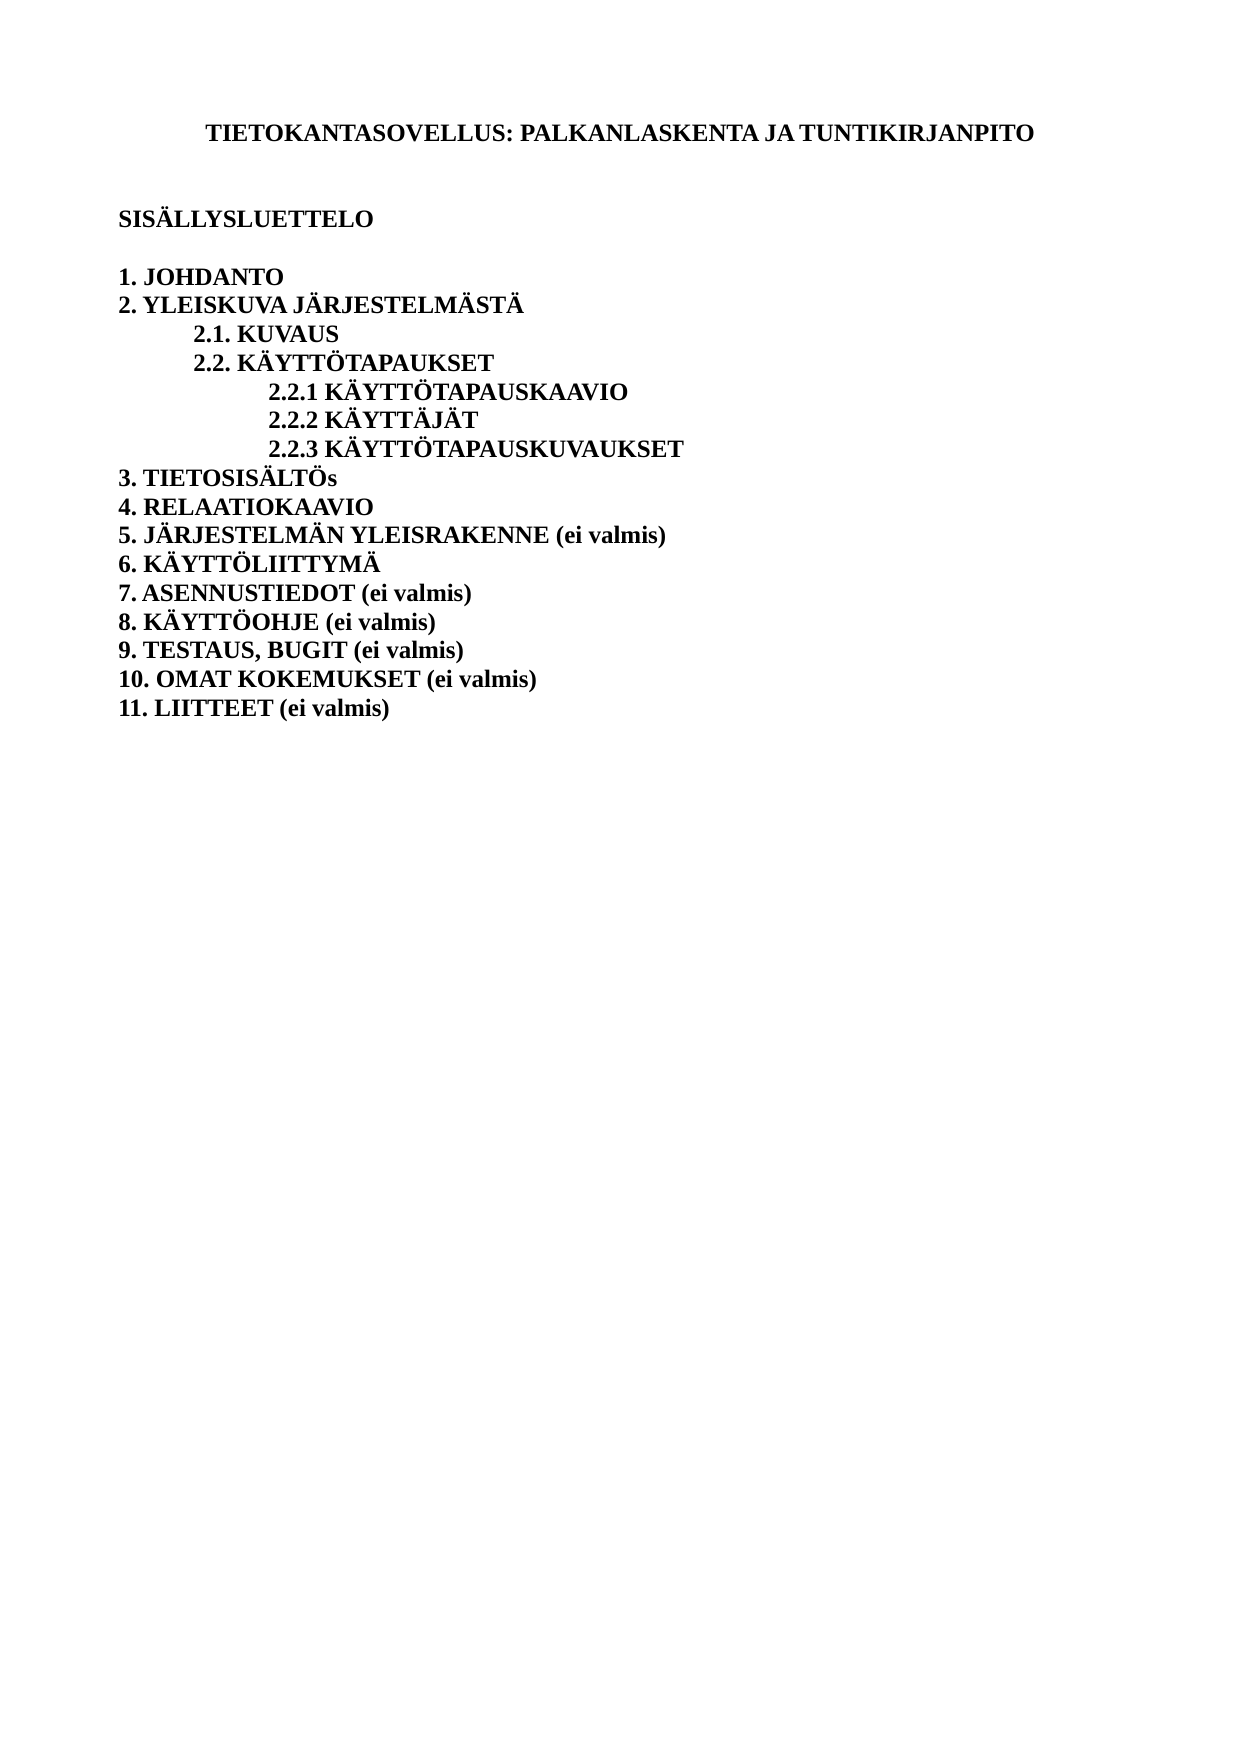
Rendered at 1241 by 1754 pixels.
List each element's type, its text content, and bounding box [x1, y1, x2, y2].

text 3. TIETOSISÄLTÖs [118, 463, 1122, 492]
text 8. KÄYTTÖOHJE (ei valmis) [118, 607, 1122, 636]
text 2.2.2 KÄYTTÄJÄT [118, 406, 1122, 434]
text 9. TESTAUS, BUGIT (ei valmis) [118, 636, 1122, 664]
text 11. LIITTEET (ei valmis) [118, 693, 1122, 722]
text 1. JOHDANTO [118, 262, 1122, 291]
text 2.2. KÄYTTÖTAPAUKSET [118, 348, 1122, 377]
text 2. YLEISKUVA JÄRJESTELMÄSTÄ [118, 291, 1122, 319]
text 5. JÄRJESTELMÄN YLEISRAKENNE (ei valmis) [118, 521, 1122, 549]
text 7. ASENNUSTIEDOT (ei valmis) [118, 578, 1122, 607]
text SISÄLLYSLUETTELO [118, 204, 1122, 233]
text 2.2.1 KÄYTTÖTAPAUSKAAVIO [118, 377, 1122, 406]
text TIETOKANTASOVELLUS: PALKANLASKENTA JA TUNTIKIRJANPITO [118, 118, 1122, 147]
text 2.1. KUVAUS [118, 319, 1122, 348]
text 6. KÄYTTÖLIITTYMÄ [118, 549, 1122, 578]
text 4. RELAATIOKAAVIO [118, 492, 1122, 521]
text 2.2.3 KÄYTTÖTAPAUSKUVAUKSET [118, 434, 1122, 463]
text 10. OMAT KOKEMUKSET (ei valmis) [118, 664, 1122, 693]
